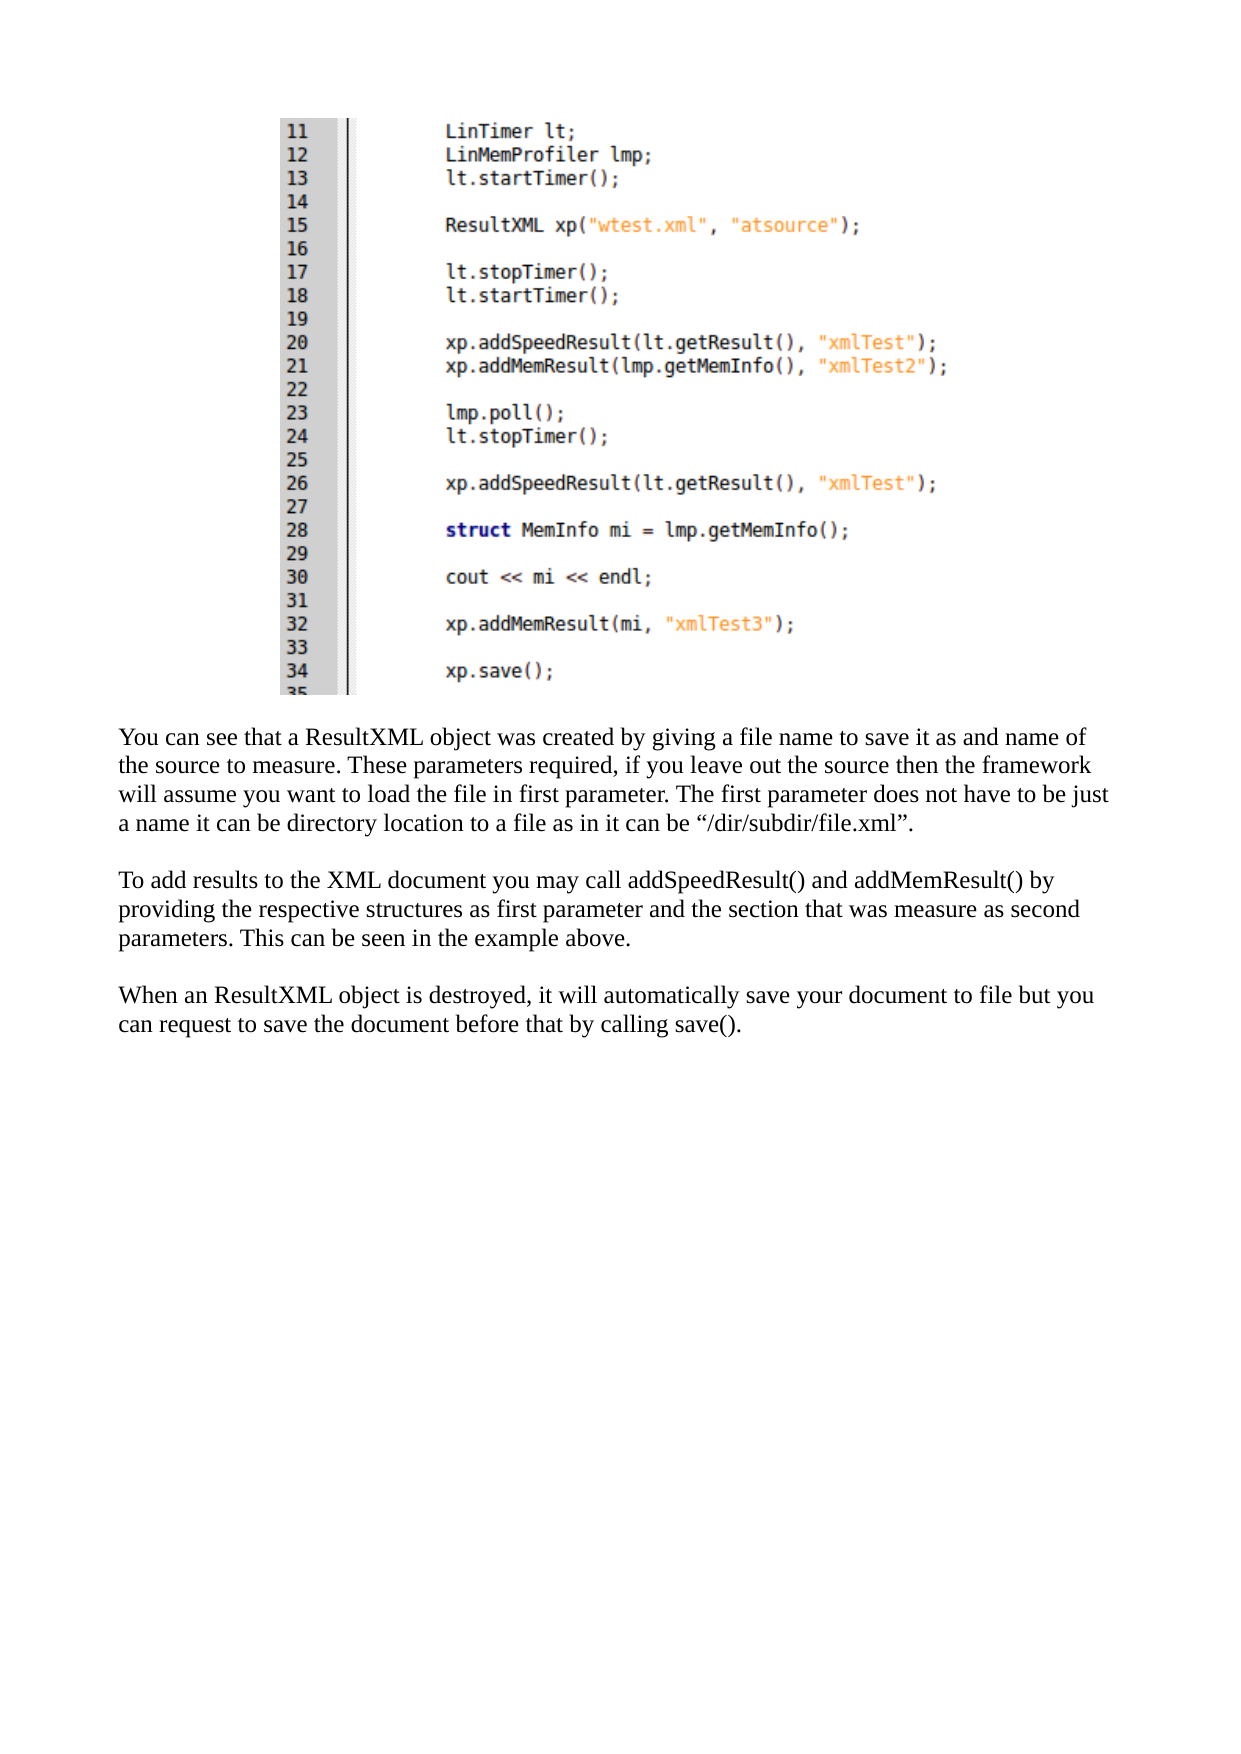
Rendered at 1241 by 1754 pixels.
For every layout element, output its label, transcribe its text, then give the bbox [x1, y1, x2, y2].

text When an ResultXML object is destroyed, it will automatically save your document to file but you can request to save the document before that by calling save(). [118, 981, 1122, 1038]
picture [280, 118, 960, 695]
text To add results to the XML document you may call addSpeedResult() and addMemResult() by providing the respective structures as first parameter and the section that was measure as second parameters. This can be seen in the example above. [118, 866, 1122, 952]
text You can see that a ResultXML object was created by giving a file name to save it as and name of the source to measure. These parameters required, if you leave out the source then the framework will assume you want to load the file in first parameter. The first parameter does not have to be just a name it can be directory location to a file as in it can be “/dir/subdir/file.xml”. [118, 722, 1122, 837]
